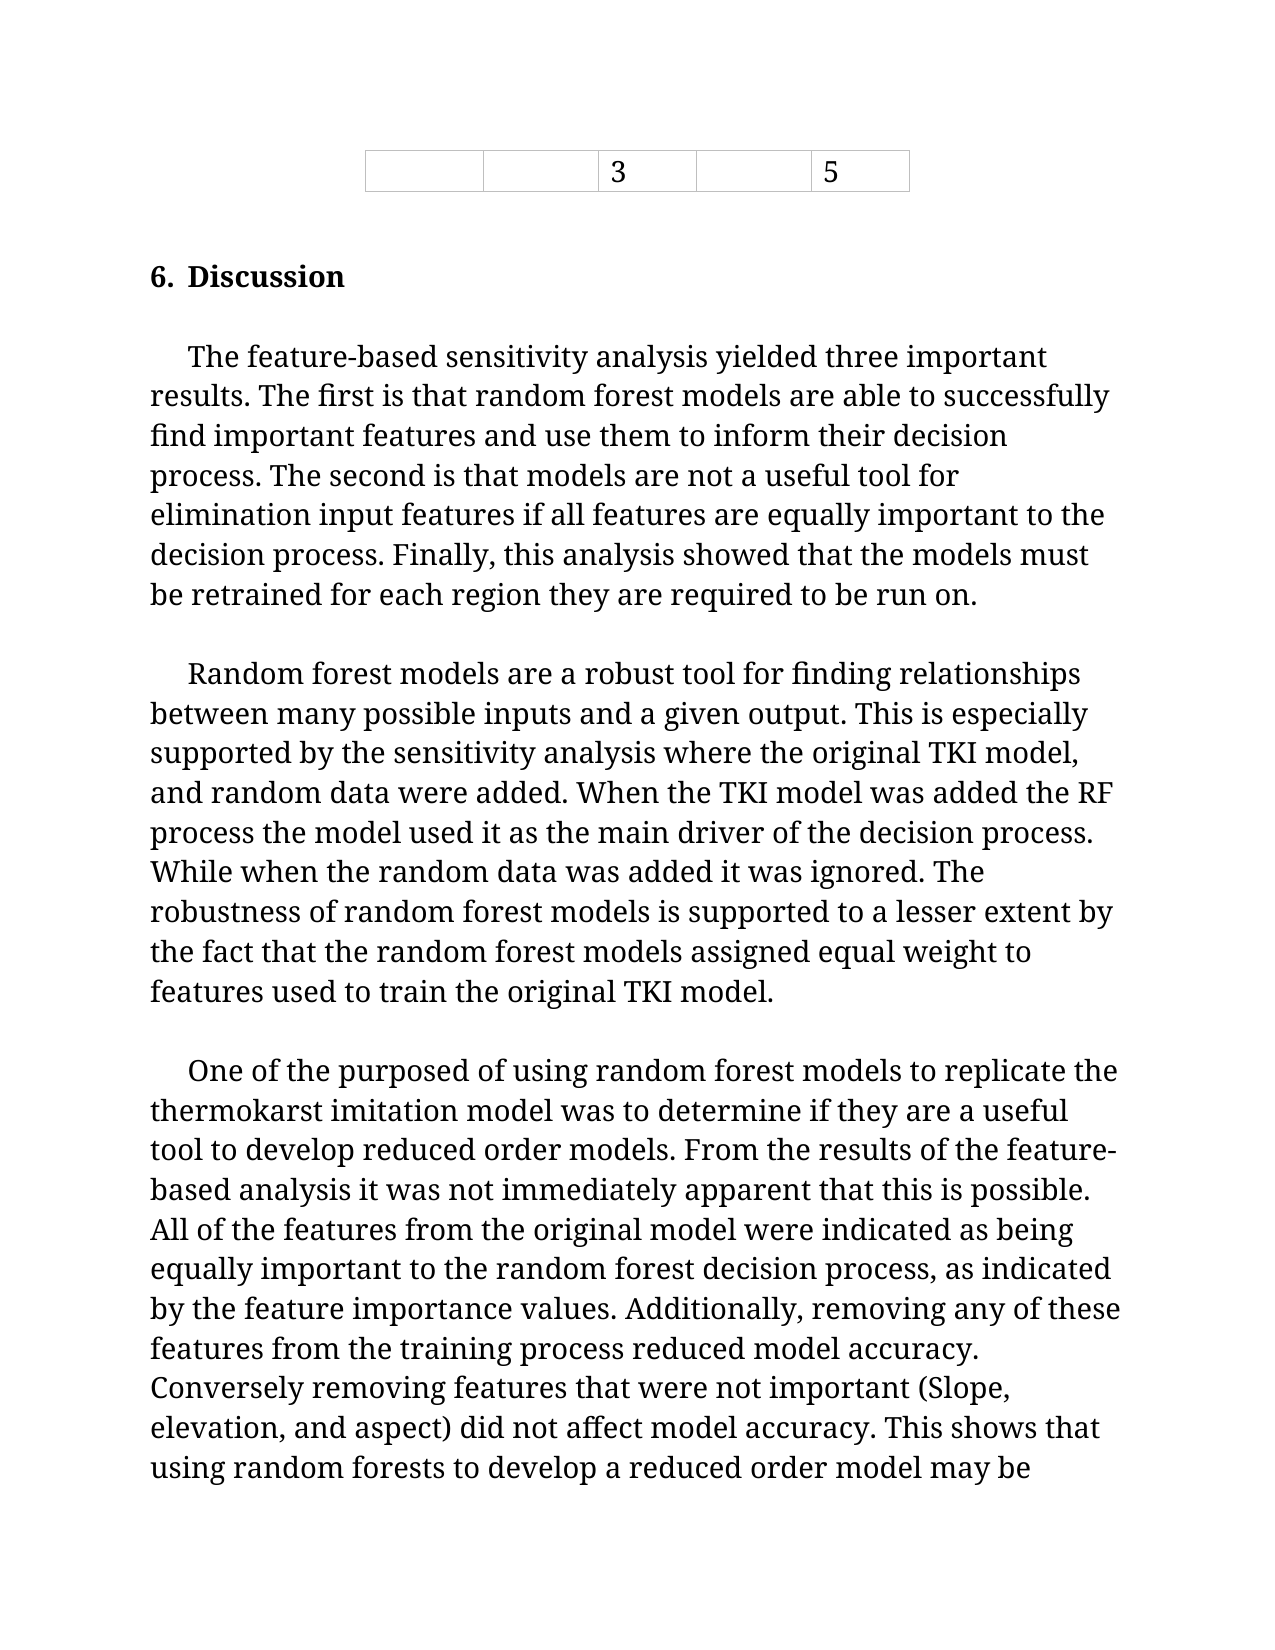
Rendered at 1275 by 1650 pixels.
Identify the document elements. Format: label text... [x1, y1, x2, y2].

table_cell [484, 151, 598, 191]
text One of the purposed of using random forest models to replicate the thermokarst imitation model was to determine if they are a useful tool to develop reduced order models. From the results of the feature-based analysis it was not immediately apparent that this is possible. All of the features from the original model were indicated as being equally important to the random forest decision process, as indicated by the feature importance values. Additionally, removing any of these features from the training process reduced model accuracy. Conversely removing features that were not important (Slope, elevation, and aspect) did not affect model accuracy. This shows that using random forests to develop a reduced order model may be [150, 1050, 1125, 1487]
table_cell [697, 151, 811, 191]
table_cell 5 [812, 151, 909, 191]
subtitle Discussion [150, 256, 1125, 296]
text Random forest models are a robust tool for finding relationships between many possible inputs and a given output. This is especially supported by the sensitivity analysis where the original TKI model, and random data were added. When the TKI model was added the RF process the model used it as the main driver of the decision process. While when the random data was added it was ignored. The robustness of random forest models is supported to a lesser extent by the fact that the random forest models assigned equal weight to features used to train the original TKI model. [150, 653, 1125, 1011]
text The feature-based sensitivity analysis yielded three important results. The first is that random forest models are able to successfully find important features and use them to inform their decision process. The second is that models are not a useful tool for elimination input features if all features are equally important to the decision process. Finally, this analysis showed that the models must be retrained for each region they are required to be run on. [150, 336, 1125, 614]
table_cell 3 [599, 151, 696, 191]
table_cell [366, 151, 483, 191]
